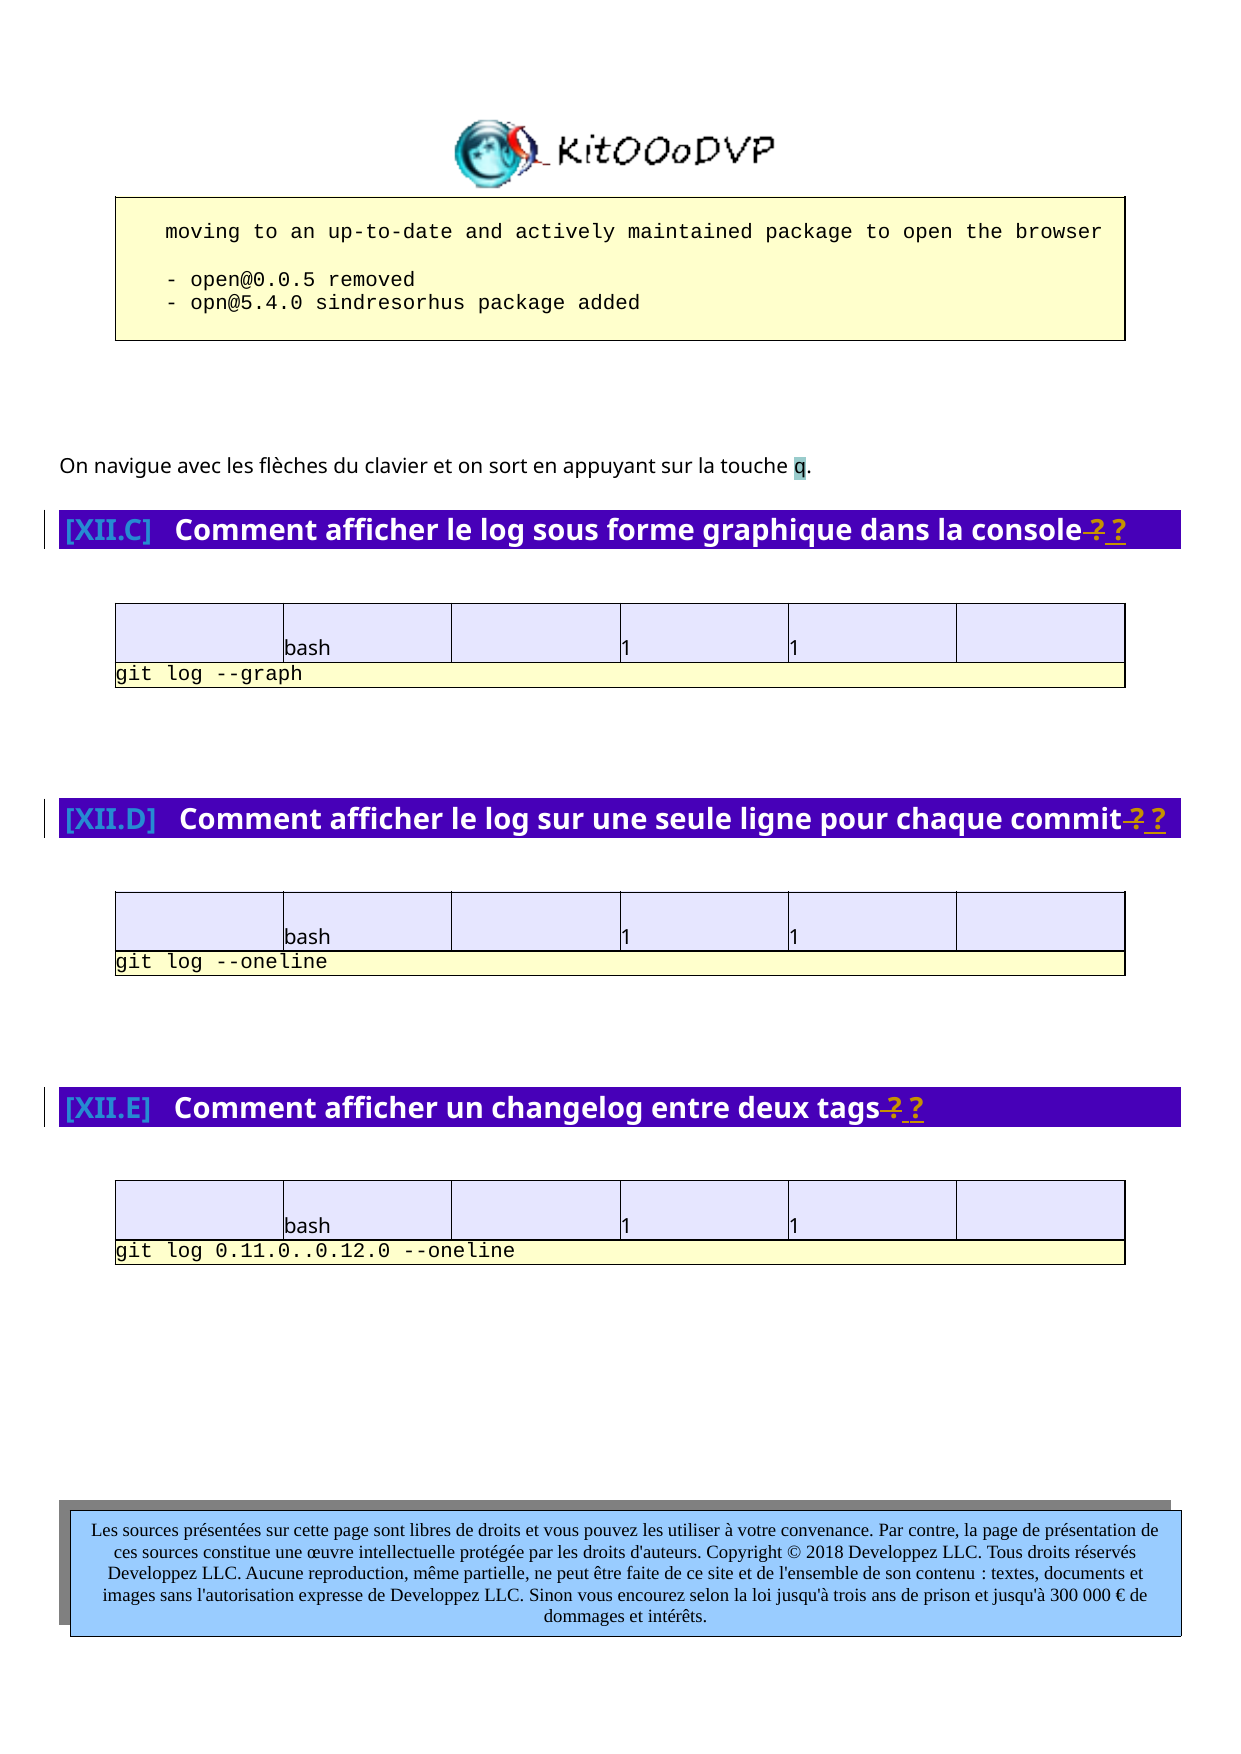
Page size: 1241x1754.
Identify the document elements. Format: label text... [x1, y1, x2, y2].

table_header bash [284, 604, 451, 662]
table_header [957, 604, 1124, 662]
table_header [116, 604, 283, 662]
table_header [116, 1181, 283, 1239]
table_header bash [284, 1181, 451, 1239]
table_header 1 [789, 893, 956, 950]
text On navigue avec les flèches du clavier et on sort en appuyant sur la touche q. [59, 452, 1181, 480]
table_header [452, 604, 620, 662]
subtitle Comment afficher un changelog entre deux tags ? [59, 1087, 1181, 1127]
table_header [452, 893, 620, 950]
table_header [957, 1181, 1124, 1239]
table_header [116, 893, 283, 950]
table_header [957, 893, 1124, 950]
table_header 1 [789, 604, 956, 662]
table_header 1 [621, 893, 788, 950]
table_header 1 [789, 1181, 956, 1239]
picture [453, 118, 781, 191]
table_header bash [284, 893, 451, 950]
table_header [452, 1181, 620, 1239]
subtitle Comment afficher le log sur une seule ligne pour chaque commit ? [59, 798, 1181, 838]
table_header 1 [621, 604, 788, 662]
table_header 1 [621, 1181, 788, 1239]
subtitle Comment afficher le log sous forme graphique dans la console ? [59, 510, 1181, 549]
